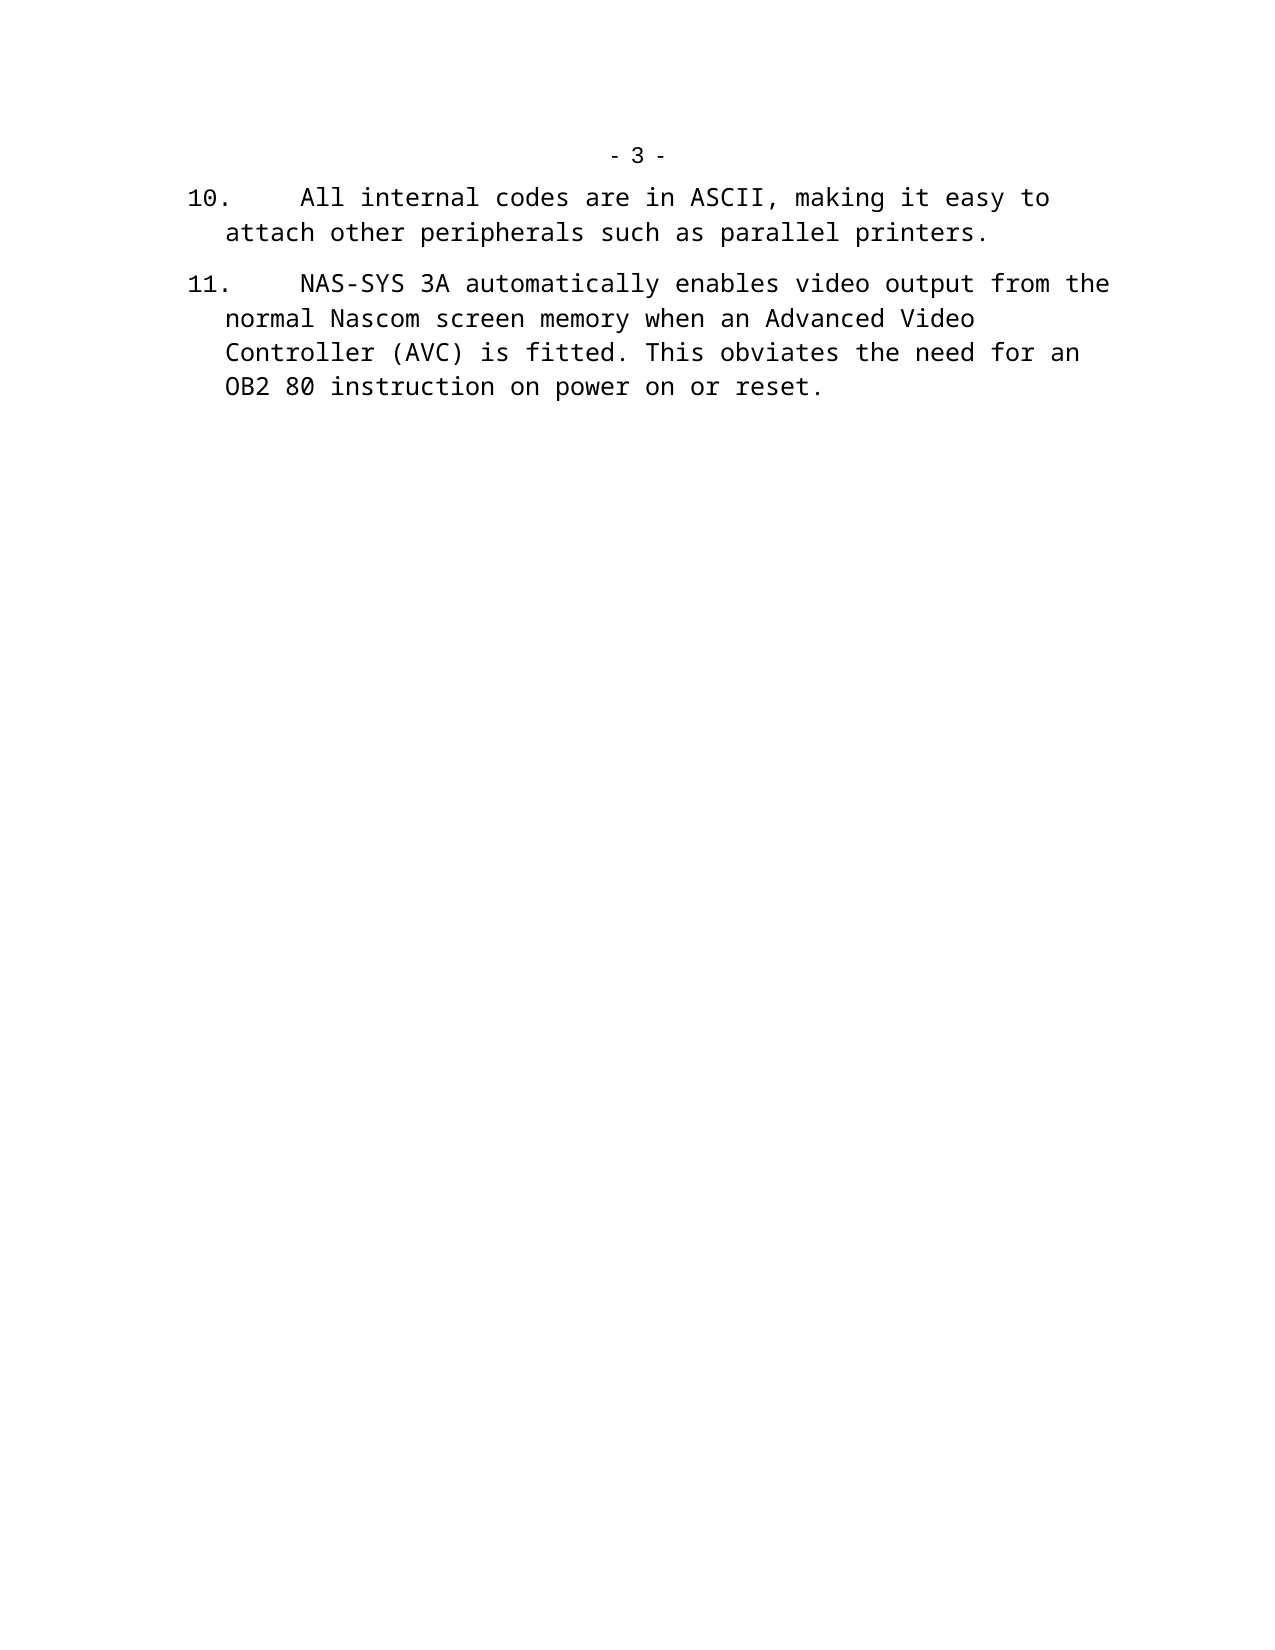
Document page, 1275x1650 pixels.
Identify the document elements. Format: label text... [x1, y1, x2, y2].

list NAS-SYS 3A automatically enables video output from the normal Nascom screen memory when an Advanced Video Controller (AVC) is fitted. This obviates the need for an OB2 80 instruction on power on or reset. [187, 266, 1125, 402]
list All internal codes are in ASCII, making it easy to attach other peripherals such as parallel printers. [187, 180, 1125, 248]
